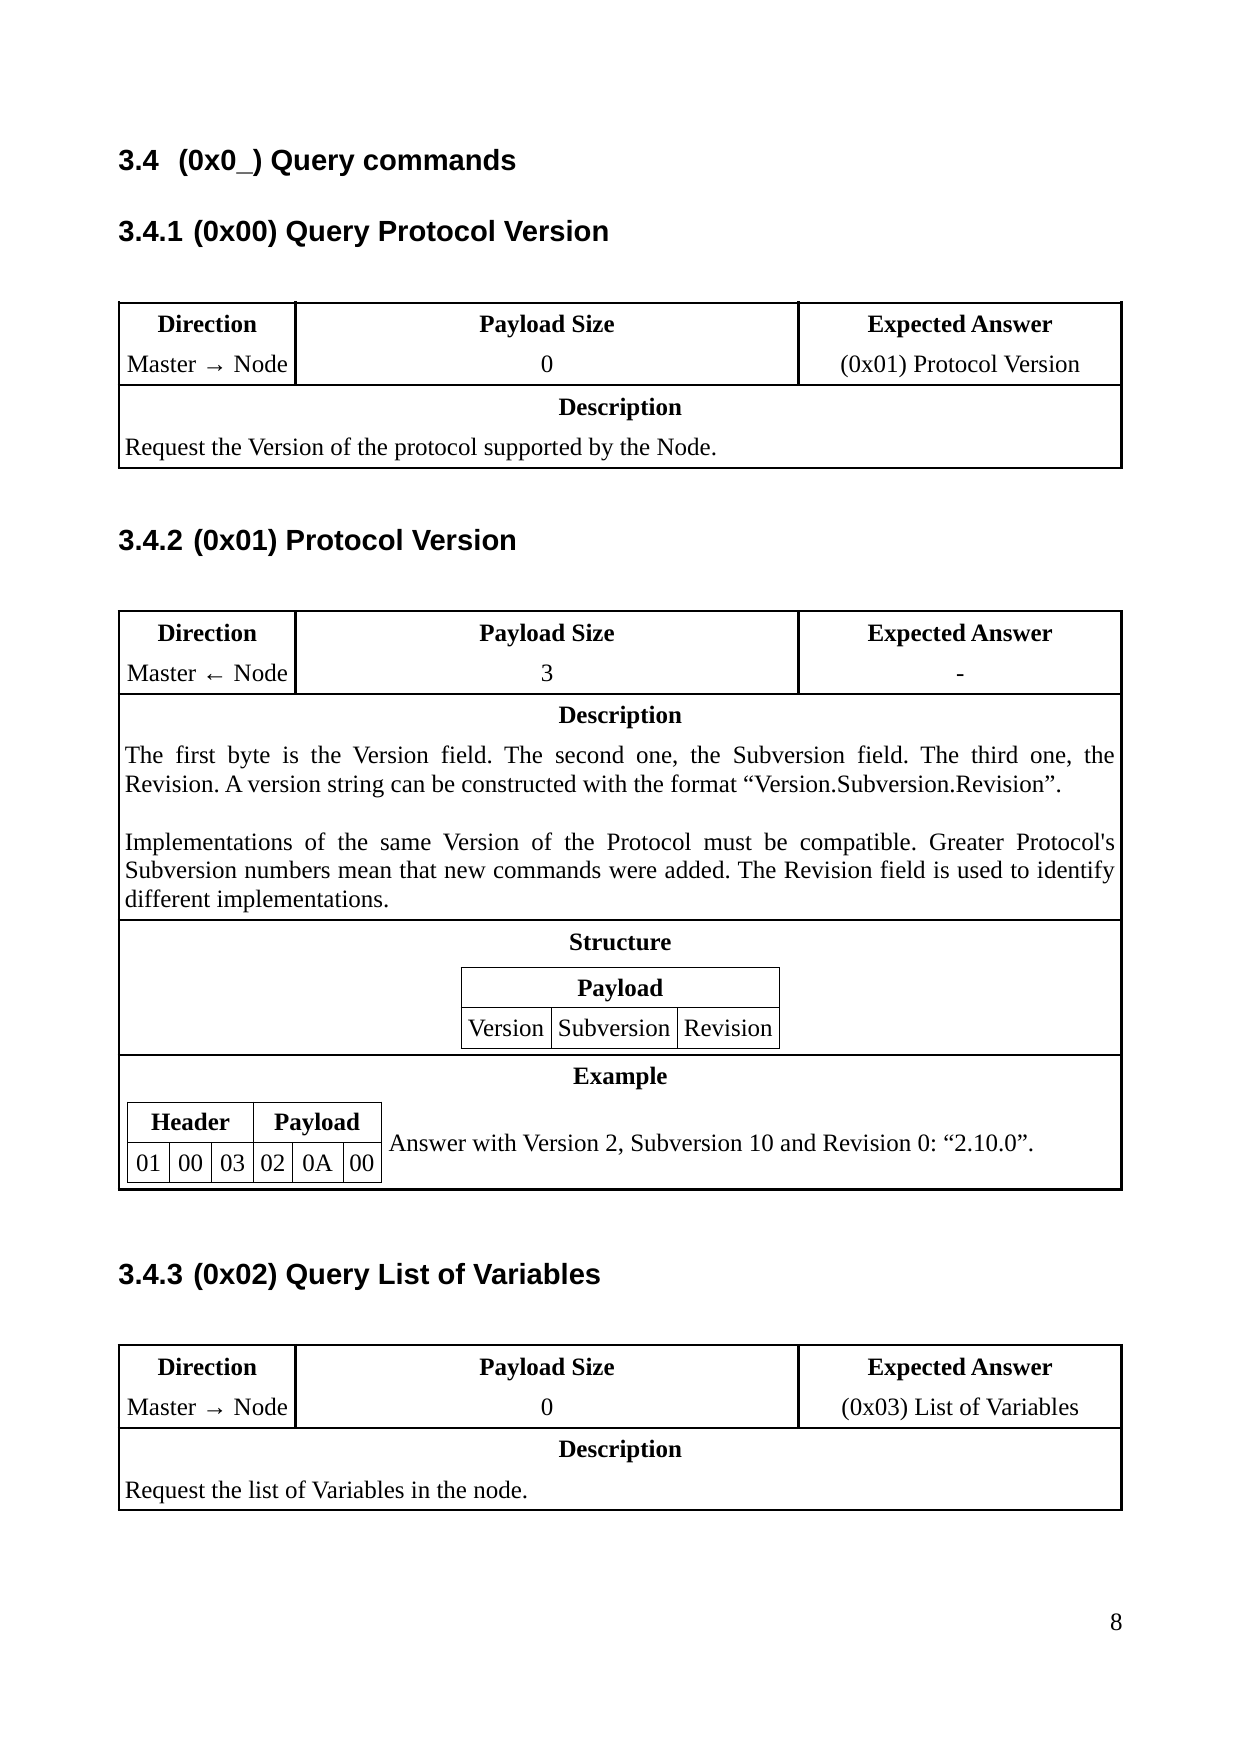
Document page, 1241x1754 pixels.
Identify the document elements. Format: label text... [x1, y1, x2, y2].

table_cell Example [120, 1056, 1120, 1096]
table_header Direction [120, 1346, 294, 1386]
table_cell 01 [128, 1143, 169, 1182]
subtitle (0x02) Query List of Variables [118, 1257, 1122, 1290]
table_cell Request the list of Variables in the node. [120, 1469, 1120, 1509]
table_cell Master → Node [120, 1386, 294, 1427]
table_cell 3 [297, 652, 797, 692]
table_cell Master ← Node [120, 652, 294, 692]
table_cell 00 [170, 1143, 211, 1182]
table_cell (0x01) Protocol Version [800, 344, 1120, 384]
table_cell Description [120, 386, 1120, 426]
table_cell Version [462, 1008, 551, 1048]
table_cell 0 [297, 344, 797, 384]
table_cell 0 [297, 1386, 797, 1427]
table_cell - [800, 652, 1120, 692]
table_cell 0A [293, 1143, 343, 1182]
table_cell 00 [344, 1143, 381, 1182]
table_header Direction [120, 612, 294, 652]
table_cell Structure [120, 921, 1120, 961]
table_cell Request the Version of the protocol supported by the Node. [120, 426, 1120, 467]
table_header Expected Answer [800, 304, 1120, 344]
subtitle (0x0_) Query commands [118, 143, 1122, 177]
table_header Expected Answer [800, 612, 1120, 652]
table_header Header [128, 1103, 253, 1142]
table_cell (0x03) List of Variables [800, 1386, 1120, 1427]
table_cell 02 [254, 1143, 292, 1182]
table_cell Subversion [552, 1008, 677, 1048]
table_cell Revision [678, 1008, 779, 1048]
table_cell Answer with Version 2, Subversion 10 and Revision 0: “2.10.0”. [383, 1096, 1120, 1188]
table_cell Description [120, 1429, 1120, 1469]
table_header Payload Size [297, 1346, 797, 1386]
table_header Payload Size [297, 612, 797, 652]
table_header Direction [120, 304, 294, 344]
table_cell [120, 1096, 383, 1188]
table_cell The first byte is the Version field. The second one, the Subversion field. The third one, the Revision. A version string can be constructed with the format “Version.Subversion.Revision”. Implementations of the same Version of the Protocol must be compatible. Greater Protocol's Subversion numbers mean that new commands were added. The Revision field is used to identify different implementations. [120, 735, 1120, 919]
table_header Expected Answer [800, 1346, 1120, 1386]
table_header Payload Size [297, 304, 797, 344]
table_cell Master → Node [120, 344, 294, 384]
subtitle (0x00) Query Protocol Version [118, 214, 1122, 248]
table_header Payload [462, 968, 779, 1007]
table_header Payload [254, 1103, 381, 1142]
table_cell [120, 961, 1120, 1053]
subtitle (0x01) Protocol Version [118, 523, 1122, 556]
table_cell 03 [212, 1143, 253, 1182]
table_cell Description [120, 695, 1120, 735]
